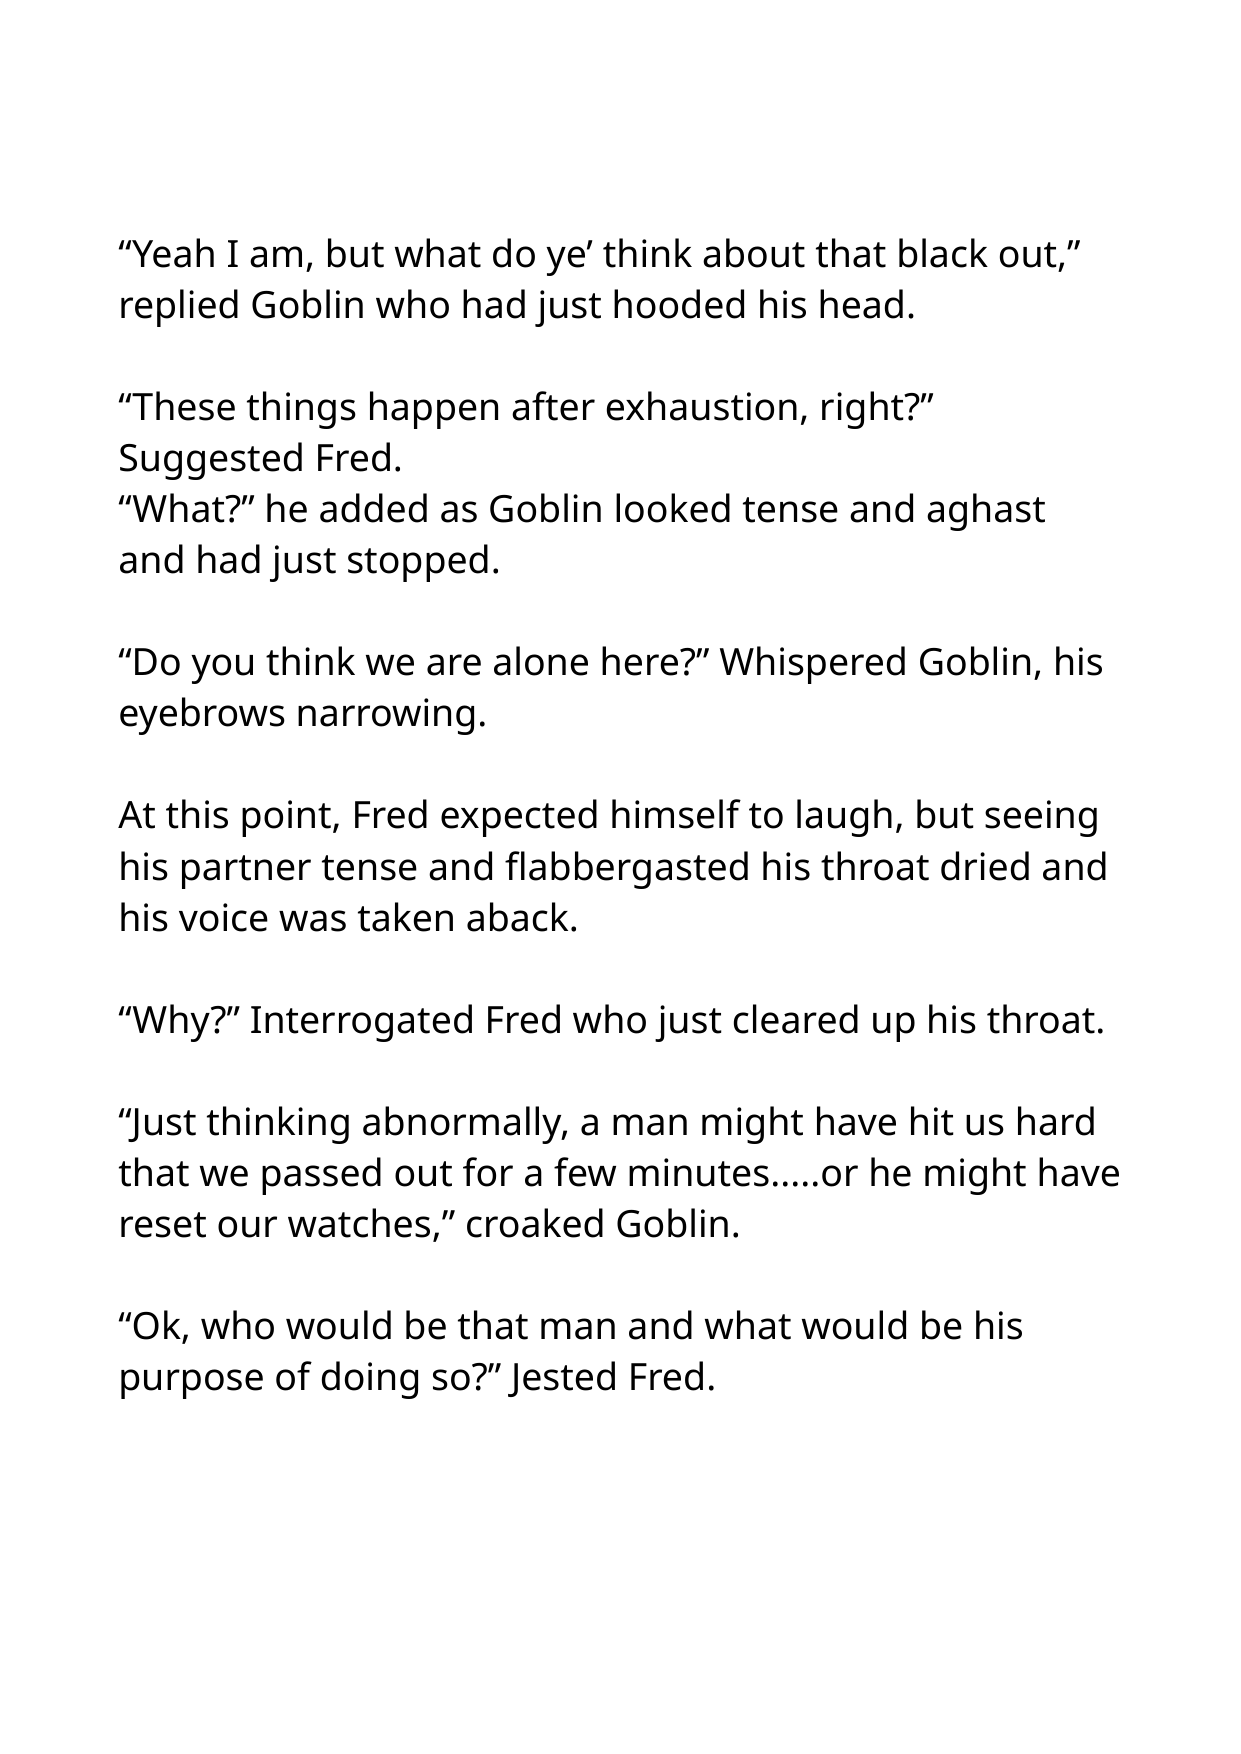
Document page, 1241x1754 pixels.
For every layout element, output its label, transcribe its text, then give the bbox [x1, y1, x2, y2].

text “Do you think we are alone here?” Whispered Goblin, his eyebrows narrowing. [118, 636, 1122, 738]
text “What?” he added as Goblin looked tense and aghast and had just stopped. [118, 483, 1122, 585]
text “Why?” Interrogated Fred who just cleared up his throat. [118, 993, 1122, 1044]
text At this point, Fred expected himself to laugh, but seeing his partner tense and flabbergasted his throat dried and his voice was taken aback. [118, 789, 1122, 942]
text “Just thinking abnormally, a man might have hit us hard that we passed out for a few minutes.....or he might have reset our watches,” croaked Goblin. [118, 1095, 1122, 1248]
text “Yeah I am, but what do ye’ think about that black out,” replied Goblin who had just hooded his head. [118, 227, 1122, 329]
text “These things happen after exhaustion, right?” Suggested Fred. [118, 381, 1122, 483]
text “Ok, who would be that man and what would be his purpose of doing so?” Jested Fred. [118, 1299, 1122, 1401]
